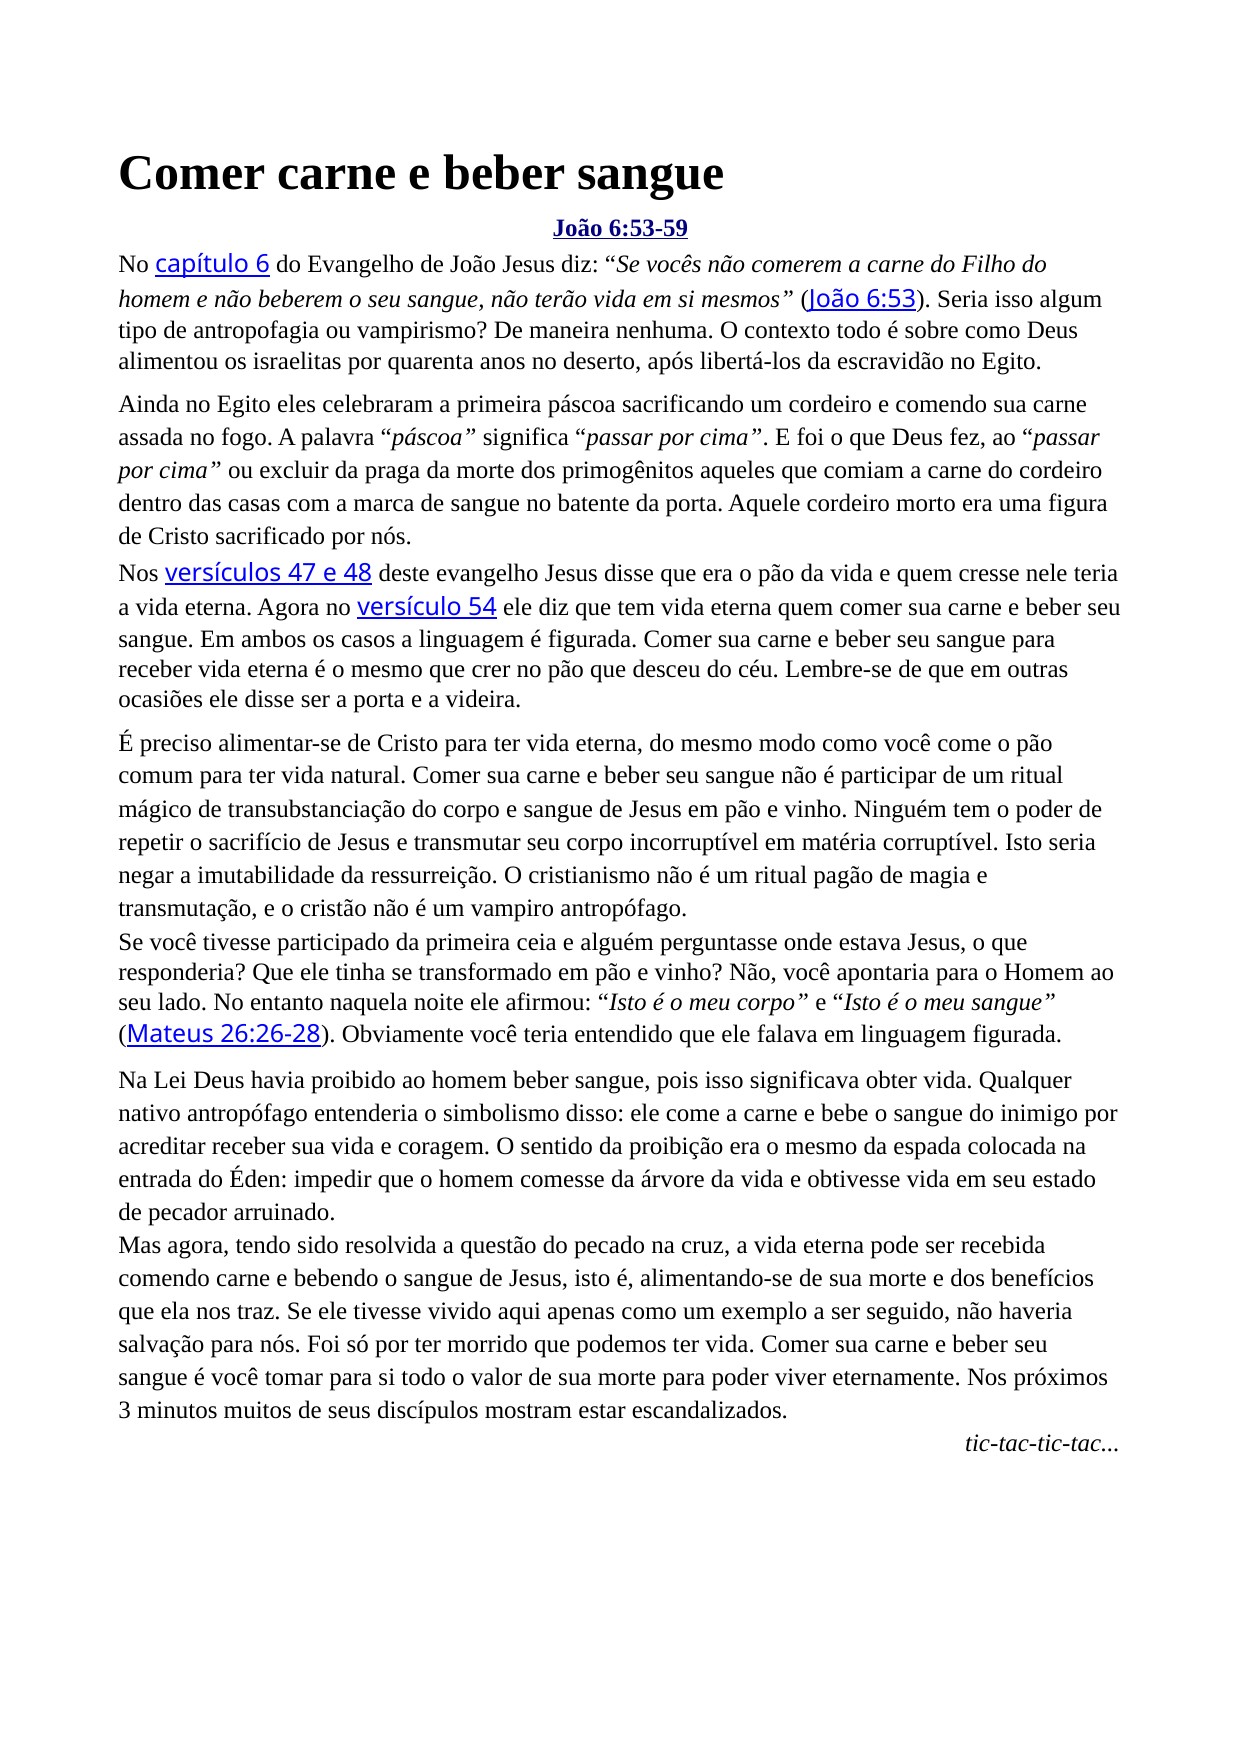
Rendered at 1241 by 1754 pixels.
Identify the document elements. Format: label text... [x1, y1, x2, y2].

text No capítulo 6 do Evangelho de João Jesus diz: “Se vocês não comerem a carne do Filho do homem e não beberem o seu sangue, não terão vida em si mesmos” (João 6:53). Seria isso algum tipo de antropofagia ou vampirismo? De maneira nenhuma. O contexto todo é sobre como Deus alimentou os israelitas por quarenta anos no deserto, após libertá-los da escravidão no Egito. [118, 246, 1122, 374]
text João 6:53-59 [118, 213, 1122, 242]
text Na Lei Deus havia proibido ao homem beber sangue, pois isso significava obter vida. Qualquer nativo antropófago entenderia o simbolismo disso: ele come a carne e bebe o sangue do inimigo por acreditar receber sua vida e coragem. O sentido da proibição era o mesmo da espada colocada na entrada do Éden: impedir que o homem comesse da árvore da vida e obtivesse vida em seu estado de pecador arruinado. [118, 1065, 1122, 1226]
text Mas agora, tendo sido resolvida a questão do pecado na cruz, a vida eterna pode ser recebida comendo carne e bebendo o sangue de Jesus, isto é, alimentando-se de sua morte e dos benefícios que ela nos traz. Se ele tivesse vivido aqui apenas como um exemplo a ser seguido, não haveria salvação para nós. Foi só por ter morrido que podemos ter vida. Comer sua carne e beber seu sangue é você tomar para si todo o valor de sua morte para poder viver eternamente. Nos próximos 3 minutos muitos de seus discípulos mostram estar escandalizados. [118, 1230, 1122, 1424]
text Nos versículos 47 e 48 deste evangelho Jesus disse que era o pão da vida e quem cresse nele teria a vida eterna. Agora no versículo 54 ele diz que tem vida eterna quem comer sua carne e beber seu sangue. Em ambos os casos a linguagem é figurada. Comer sua carne e beber seu sangue para receber vida eterna é o mesmo que crer no pão que desceu do céu. Lembre-se de que em outras ocasiões ele disse ser a porta e a videira. [118, 554, 1122, 713]
text tic-tac-tic-tac... [118, 1428, 1122, 1457]
text É preciso alimentar-se de Cristo para ter vida eterna, do mesmo modo como você come o pão comum para ter vida natural. Comer sua carne e beber seu sangue não é participar de um ritual mágico de transubstanciação do corpo e sangue de Jesus em pão e vinho. Ninguém tem o poder de repetir o sacrifício de Jesus e transmutar seu corpo incorruptível em matéria corruptível. Isto seria negar a imutabilidade da ressurreição. O cristianismo não é um ritual pagão de magia e transmutação, e o cristão não é um vampiro antropófago. [118, 728, 1122, 921]
text Se você tivesse participado da primeira ceia e alguém perguntasse onde estava Jesus, o que responderia? Que ele tinha se transformado em pão e vinho? Não, você apontaria para o Homem ao seu lado. No entanto naquela noite ele afirmou: “Isto é o meu corpo” e “Isto é o meu sangue” (Mateus 26:26-28). Obviamente você teria entendido que ele falava em linguagem figurada. [118, 926, 1122, 1050]
text Ainda no Egito eles celebraram a primeira páscoa sacrificando um cordeiro e comendo sua carne assada no fogo. A palavra “páscoa” significa “passar por cima”. E foi o que Deus fez, ao “passar por cima” ou excluir da praga da morte dos primogênitos aqueles que comiam a carne do cordeiro dentro das casas com a marca de sangue no batente da porta. Aquele cordeiro morto era uma figura de Cristo sacrificado por nós. [118, 389, 1122, 550]
subtitle Comer carne e beber sangue [118, 143, 1122, 201]
